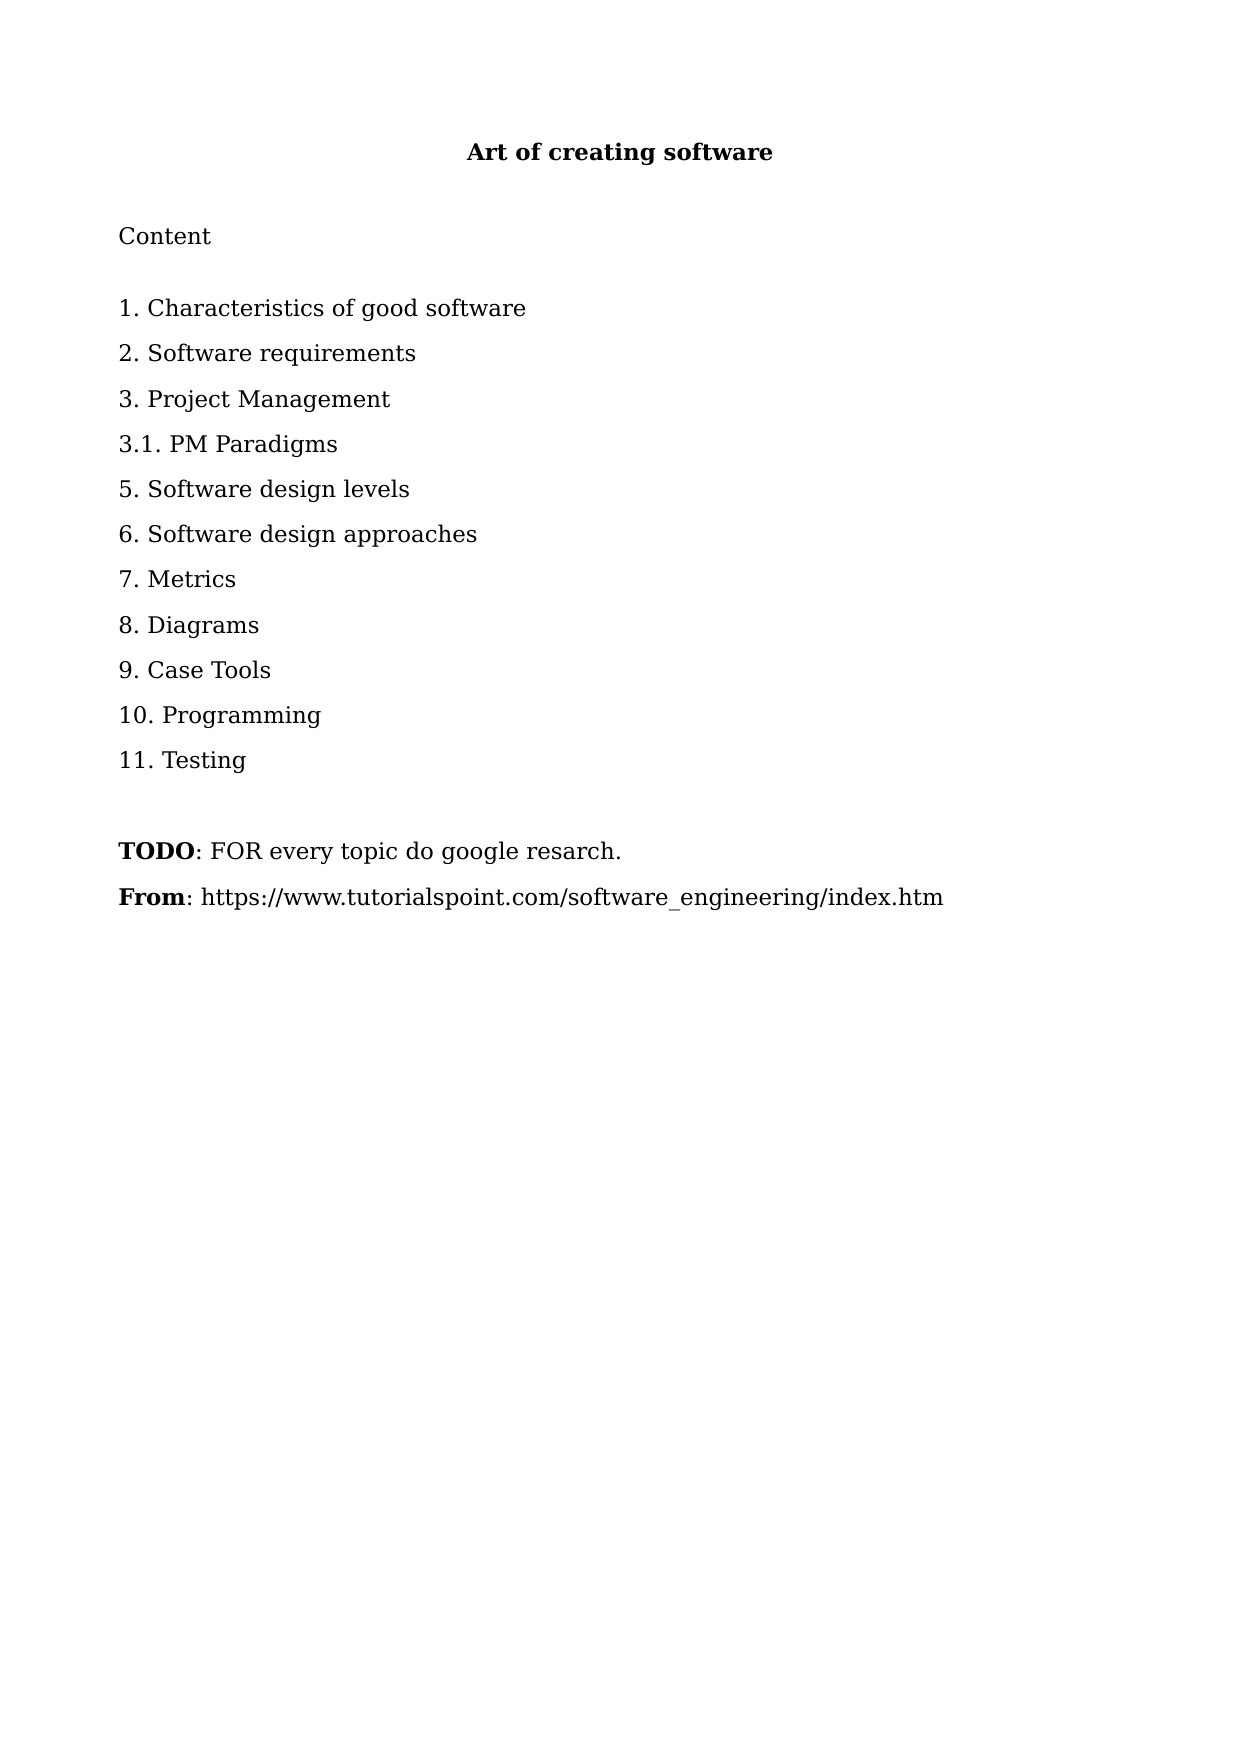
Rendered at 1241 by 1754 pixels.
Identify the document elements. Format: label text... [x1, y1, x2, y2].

text 2. Software requirements [118, 341, 1122, 367]
subtitle Art of creating software [118, 139, 1122, 166]
text TODO: FOR every topic do google resarch. [118, 838, 1122, 865]
text 3. Project Management [118, 386, 1122, 412]
text Content [118, 223, 1122, 250]
text From: https://www.tutorialspoint.com/software_engineering/index.htm [118, 884, 1122, 911]
text 3.1. PM Paradigms [118, 431, 1122, 458]
text 5. Software design levels [118, 476, 1122, 503]
text 10. Programming [118, 702, 1122, 729]
text 11. Testing [118, 747, 1122, 774]
text 6. Software design approaches [118, 521, 1122, 548]
text 7. Metrics [118, 567, 1122, 593]
text 1. Characteristics of good software [118, 295, 1122, 322]
text 8. Diagrams [118, 612, 1122, 638]
text 9. Case Tools [118, 657, 1122, 684]
